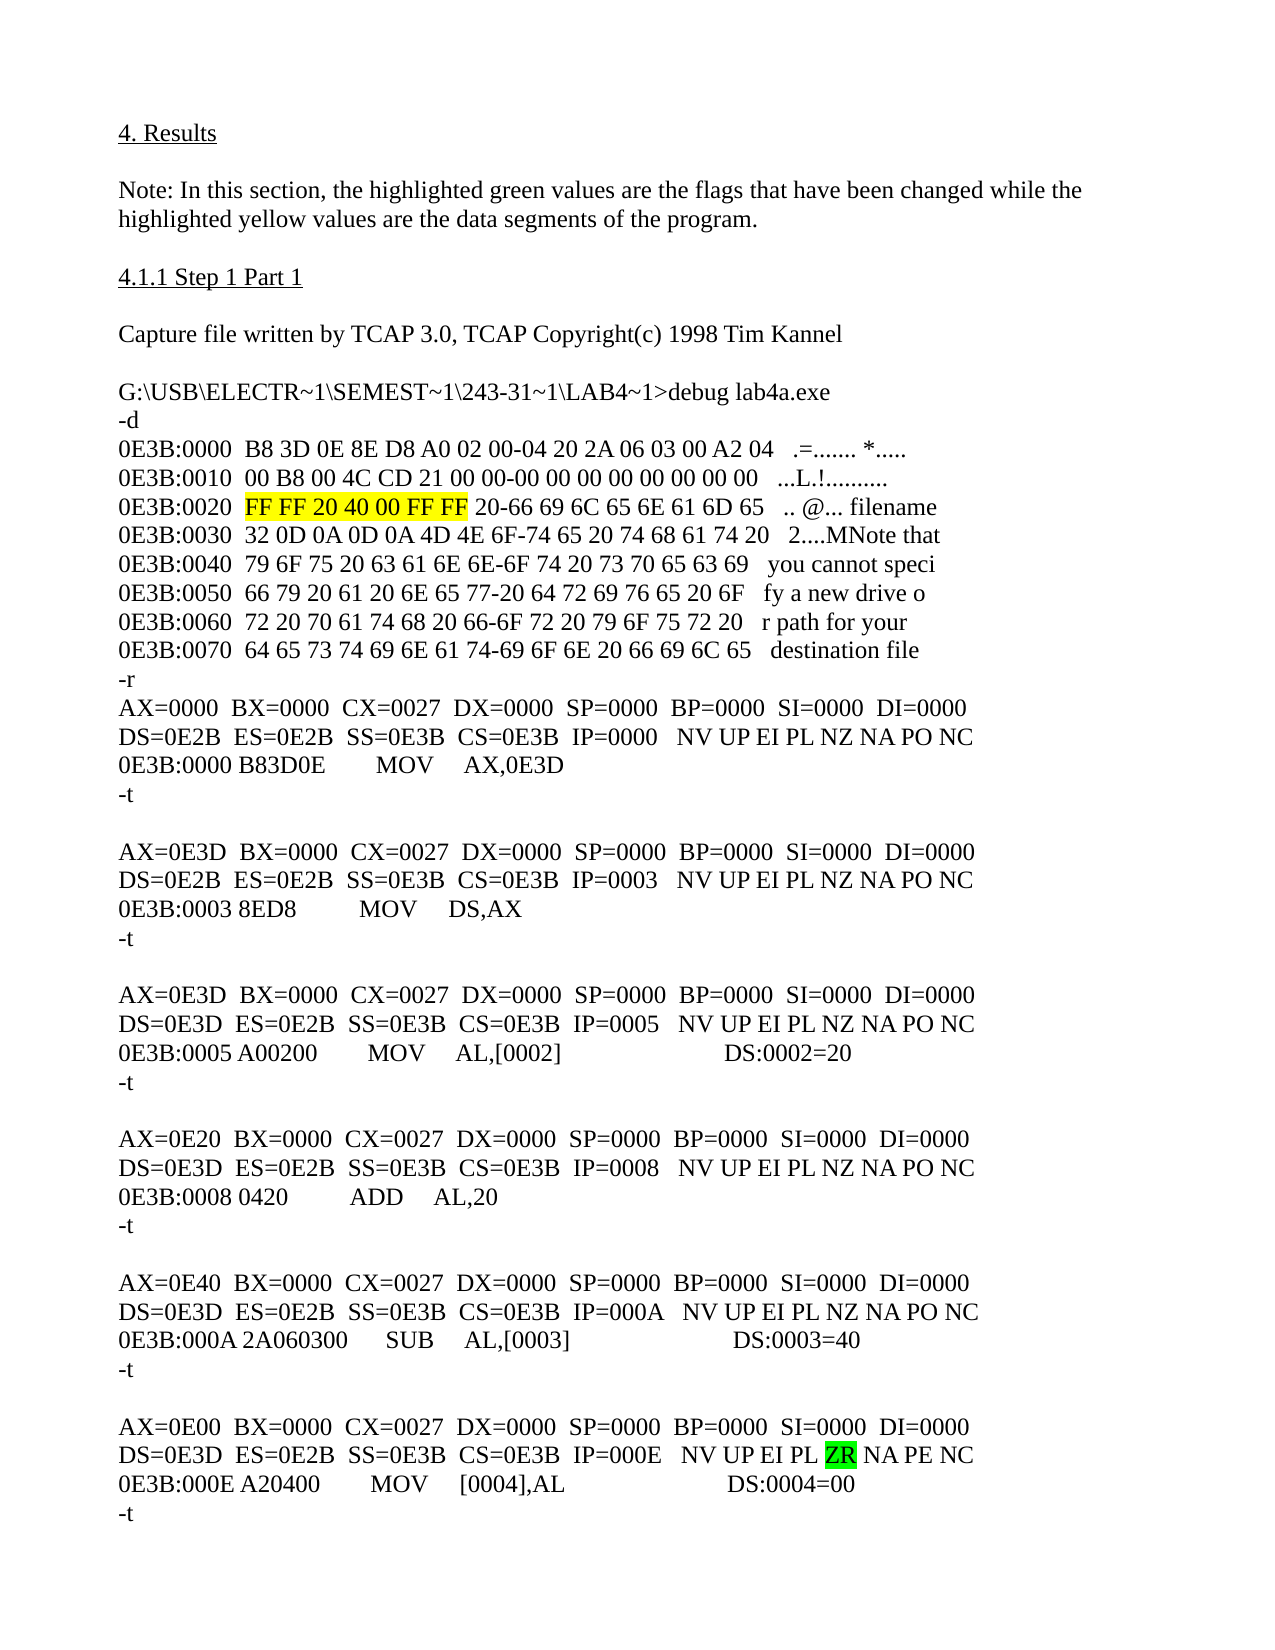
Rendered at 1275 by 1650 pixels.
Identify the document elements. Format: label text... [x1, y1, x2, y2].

text -r [118, 664, 1157, 693]
text DS=0E3D ES=0E2B SS=0E3B CS=0E3B IP=0008 NV UP EI PL NZ NA PO NC [118, 1153, 1157, 1182]
text DS=0E2B ES=0E2B SS=0E3B CS=0E3B IP=0000 NV UP EI PL NZ NA PO NC [118, 722, 1157, 751]
text -t [118, 1211, 1157, 1239]
text 0E3B:0050 66 79 20 61 20 6E 65 77-20 64 72 69 76 65 20 6F fy a new drive o [118, 578, 1157, 607]
text 0E3B:0060 72 20 70 61 74 68 20 66-6F 72 20 79 6F 75 72 20 r path for your [118, 607, 1157, 636]
text DS=0E3D ES=0E2B SS=0E3B CS=0E3B IP=000A NV UP EI PL NZ NA PO NC [118, 1297, 1157, 1326]
text 4. Results [118, 118, 1157, 147]
text -t [118, 1354, 1157, 1383]
text AX=0E3D BX=0000 CX=0027 DX=0000 SP=0000 BP=0000 SI=0000 DI=0000 [118, 981, 1157, 1009]
text DS=0E3D ES=0E2B SS=0E3B CS=0E3B IP=000E NV UP EI PL ZR NA PE NC [118, 1441, 1157, 1469]
text -t [118, 923, 1157, 952]
text -t [118, 1067, 1157, 1096]
text AX=0E20 BX=0000 CX=0027 DX=0000 SP=0000 BP=0000 SI=0000 DI=0000 [118, 1124, 1157, 1153]
text 0E3B:0003 8ED8 MOV DS,AX [118, 894, 1157, 923]
text 0E3B:0070 64 65 73 74 69 6E 61 74-69 6F 6E 20 66 69 6C 65 destination file [118, 636, 1157, 664]
text 0E3B:0008 0420 ADD AL,20 [118, 1182, 1157, 1211]
text DS=0E3D ES=0E2B SS=0E3B CS=0E3B IP=0005 NV UP EI PL NZ NA PO NC [118, 1009, 1157, 1038]
text 4.1.1 Step 1 Part 1 [118, 262, 1157, 291]
text AX=0E3D BX=0000 CX=0027 DX=0000 SP=0000 BP=0000 SI=0000 DI=0000 [118, 837, 1157, 866]
text -d [118, 406, 1157, 434]
text 0E3B:0040 79 6F 75 20 63 61 6E 6E-6F 74 20 73 70 65 63 69 you cannot speci [118, 549, 1157, 578]
text DS=0E2B ES=0E2B SS=0E3B CS=0E3B IP=0003 NV UP EI PL NZ NA PO NC [118, 866, 1157, 894]
text -t [118, 1498, 1157, 1527]
text AX=0000 BX=0000 CX=0027 DX=0000 SP=0000 BP=0000 SI=0000 DI=0000 [118, 693, 1157, 722]
text 0E3B:0020 FF FF 20 40 00 FF FF 20-66 69 6C 65 6E 61 6D 65 .. @... filename [118, 492, 1157, 521]
text 0E3B:000A 2A060300 SUB AL,[0003] DS:0003=40 [118, 1326, 1157, 1354]
text AX=0E00 BX=0000 CX=0027 DX=0000 SP=0000 BP=0000 SI=0000 DI=0000 [118, 1412, 1157, 1441]
text AX=0E40 BX=0000 CX=0027 DX=0000 SP=0000 BP=0000 SI=0000 DI=0000 [118, 1268, 1157, 1297]
text 0E3B:0000 B8 3D 0E 8E D8 A0 02 00-04 20 2A 06 03 00 A2 04 .=....... *..... [118, 434, 1157, 463]
text 0E3B:000E A20400 MOV [0004],AL DS:0004=00 [118, 1469, 1157, 1498]
text -t [118, 779, 1157, 808]
text Capture file written by TCAP 3.0, TCAP Copyright(c) 1998 Tim Kannel [118, 319, 1157, 348]
text G:\USB\ELECTR~1\SEMEST~1\243-31~1\LAB4~1>debug lab4a.exe [118, 377, 1157, 406]
text 0E3B:0000 B83D0E MOV AX,0E3D [118, 751, 1157, 779]
text 0E3B:0030 32 0D 0A 0D 0A 4D 4E 6F-74 65 20 74 68 61 74 20 2....MNote that [118, 521, 1157, 549]
text 0E3B:0010 00 B8 00 4C CD 21 00 00-00 00 00 00 00 00 00 00 ...L.!.......... [118, 463, 1157, 492]
text 0E3B:0005 A00200 MOV AL,[0002] DS:0002=20 [118, 1038, 1157, 1067]
text Note: In this section, the highlighted green values are the flags that have been changed while the highlighted yellow values are the data segments of the program. [118, 176, 1157, 233]
